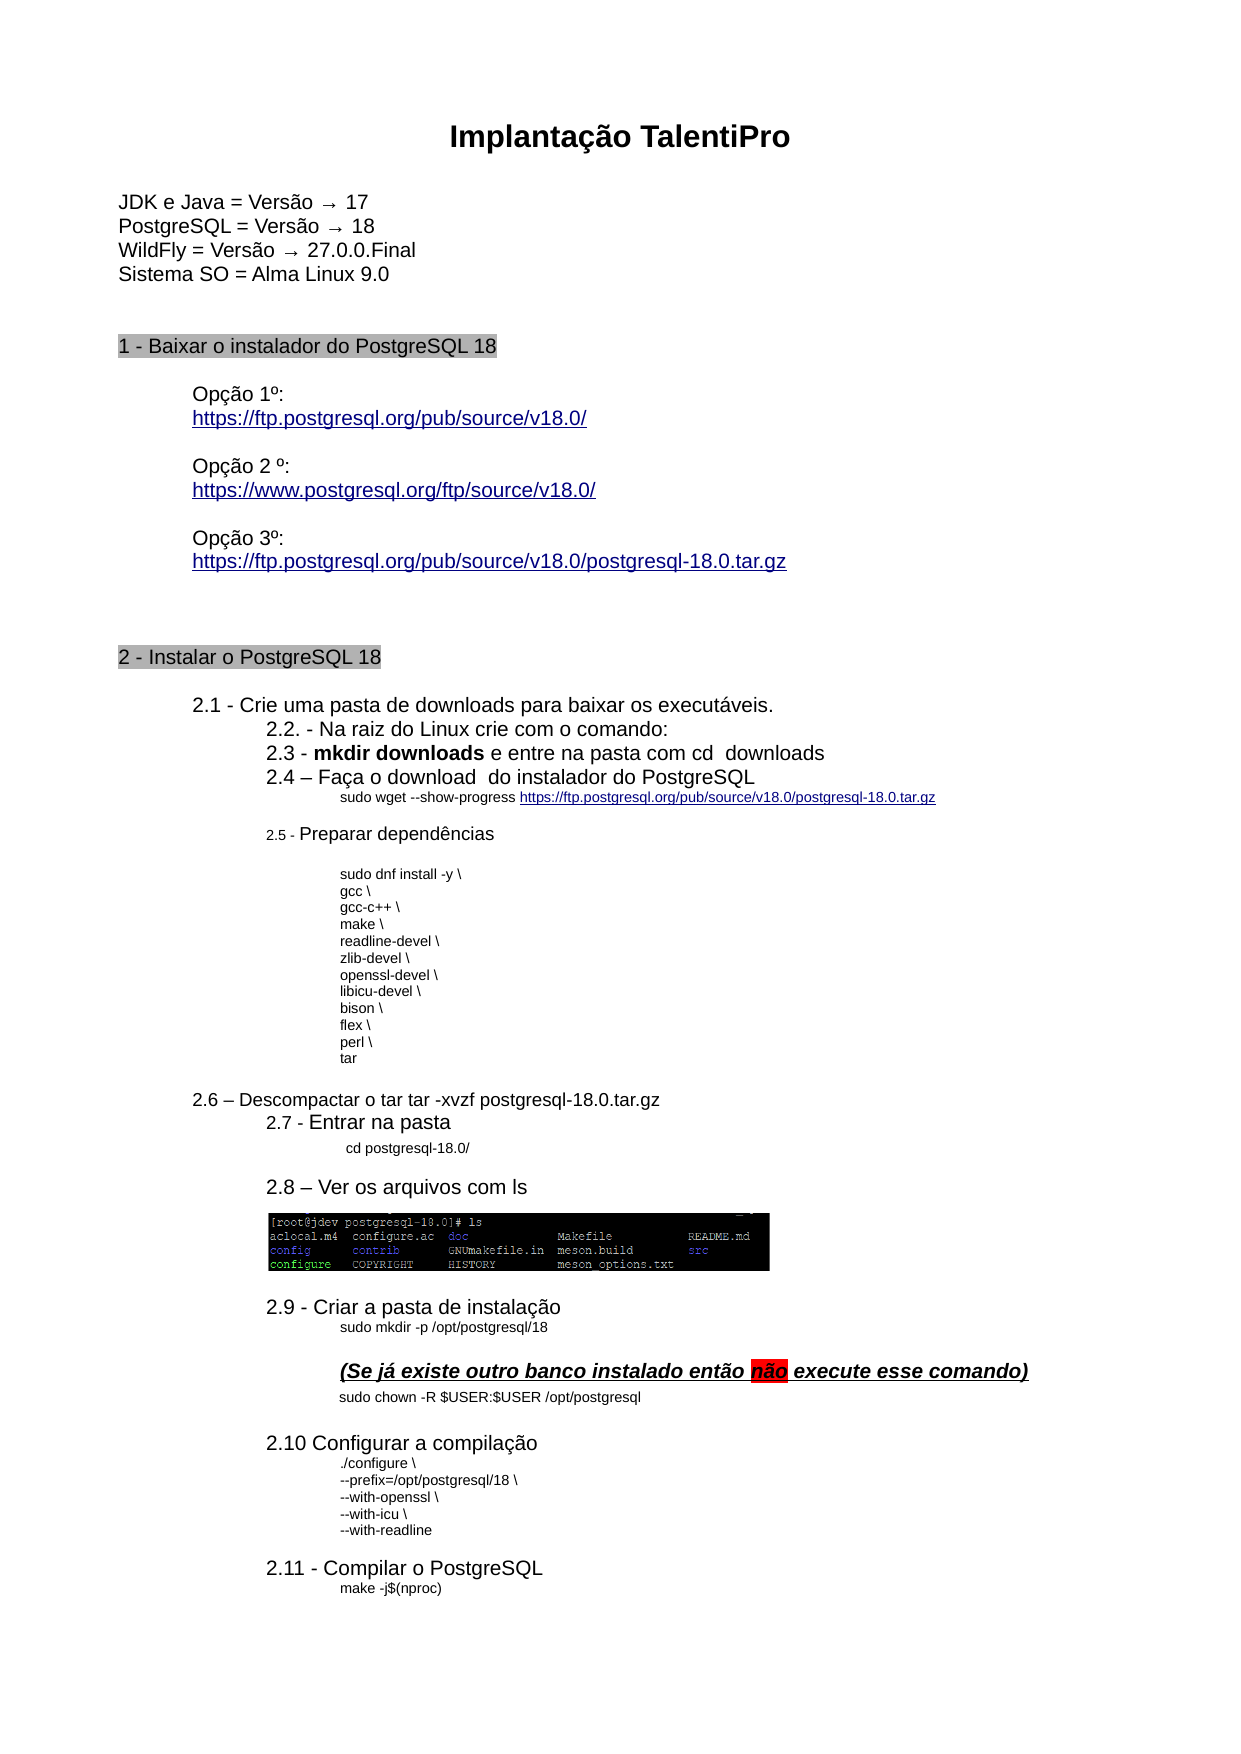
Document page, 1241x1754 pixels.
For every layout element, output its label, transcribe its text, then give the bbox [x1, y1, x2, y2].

text libicu-devel \ [340, 983, 1122, 1000]
text ./configure \ [340, 1455, 1122, 1472]
text https://www.postgresql.org/ftp/source/v18.0/ [192, 477, 1122, 501]
text https://ftp.postgresql.org/pub/source/v18.0/postgresql-18.0.tar.gz [192, 549, 1122, 573]
text sudo wget --show-progress https://ftp.postgresql.org/pub/source/v18.0/postgresql-18.0.tar.gz [340, 789, 1122, 806]
text 2.4 – Faça o download do instalador do PostgreSQL [266, 765, 1122, 789]
text 2.11 - Compilar o PostgreSQL [266, 1556, 1122, 1579]
text https://ftp.postgresql.org/pub/source/v18.0/ [192, 406, 1122, 429]
text cd postgresql-18.0/ [340, 1134, 1122, 1158]
text Opção 1º: [192, 382, 1122, 406]
text 2.7 - Entrar na pasta [266, 1110, 1122, 1134]
text WildFly = Versão → 27.0.0.Final [118, 238, 1122, 262]
text openssl-devel \ [340, 966, 1122, 983]
text Opção 3º: [192, 525, 1122, 549]
text 2.9 - Criar a pasta de instalação [266, 1294, 1122, 1318]
text --with-readline [340, 1522, 1122, 1539]
text Opção 2 º: [192, 453, 1122, 477]
text flex \ [340, 1017, 1122, 1033]
text 2.3 - mkdir downloads e entre na pasta com cd downloads [266, 741, 1122, 765]
text perl \ [340, 1033, 1122, 1050]
text --with-icu \ [340, 1505, 1122, 1522]
text sudo dnf install -y \ [340, 866, 1122, 882]
text 2.6 – Descompactar o tar tar -xvzf postgresql-18.0.tar.gz [192, 1088, 1122, 1110]
text 2 - Instalar o PostgreSQL 18 [118, 645, 1122, 669]
text zlib-devel \ [340, 949, 1122, 966]
text JDK e Java = Versão → 17 [118, 190, 1122, 214]
text gcc \ [340, 882, 1122, 899]
text readline-devel \ [340, 933, 1122, 949]
picture [268, 1213, 770, 1271]
text 1 - Baixar o instalador do PostgreSQL 18 [118, 334, 1122, 358]
text --with-openssl \ [340, 1488, 1122, 1505]
text Implantação TalentiPro [118, 118, 1122, 154]
text gcc-c++ \ [340, 899, 1122, 916]
text sudo chown -R $USER:$USER /opt/postgresql [118, 1383, 1122, 1407]
text make -j$(nproc) [340, 1579, 1122, 1596]
text Sistema SO = Alma Linux 9.0 [118, 262, 1122, 286]
text 2.8 – Ver os arquivos com ls [266, 1175, 1122, 1199]
text 2.1 - Crie uma pasta de downloads para baixar os executáveis. [192, 693, 1122, 717]
text (Se já existe outro banco instalado então não execute esse comando) [340, 1359, 1122, 1383]
text tar [340, 1050, 1122, 1067]
text make \ [340, 916, 1122, 933]
text sudo mkdir -p /opt/postgresql/18 [340, 1318, 1122, 1335]
text --prefix=/opt/postgresql/18 \ [340, 1472, 1122, 1488]
text 2.5 - Preparar dependências [266, 822, 1122, 844]
text PostgreSQL = Versão → 18 [118, 214, 1122, 238]
text 2.2. - Na raiz do Linux crie com o comando: [266, 717, 1122, 741]
text bison \ [340, 1000, 1122, 1017]
text 2.10 Configurar a compilação [266, 1431, 1122, 1455]
